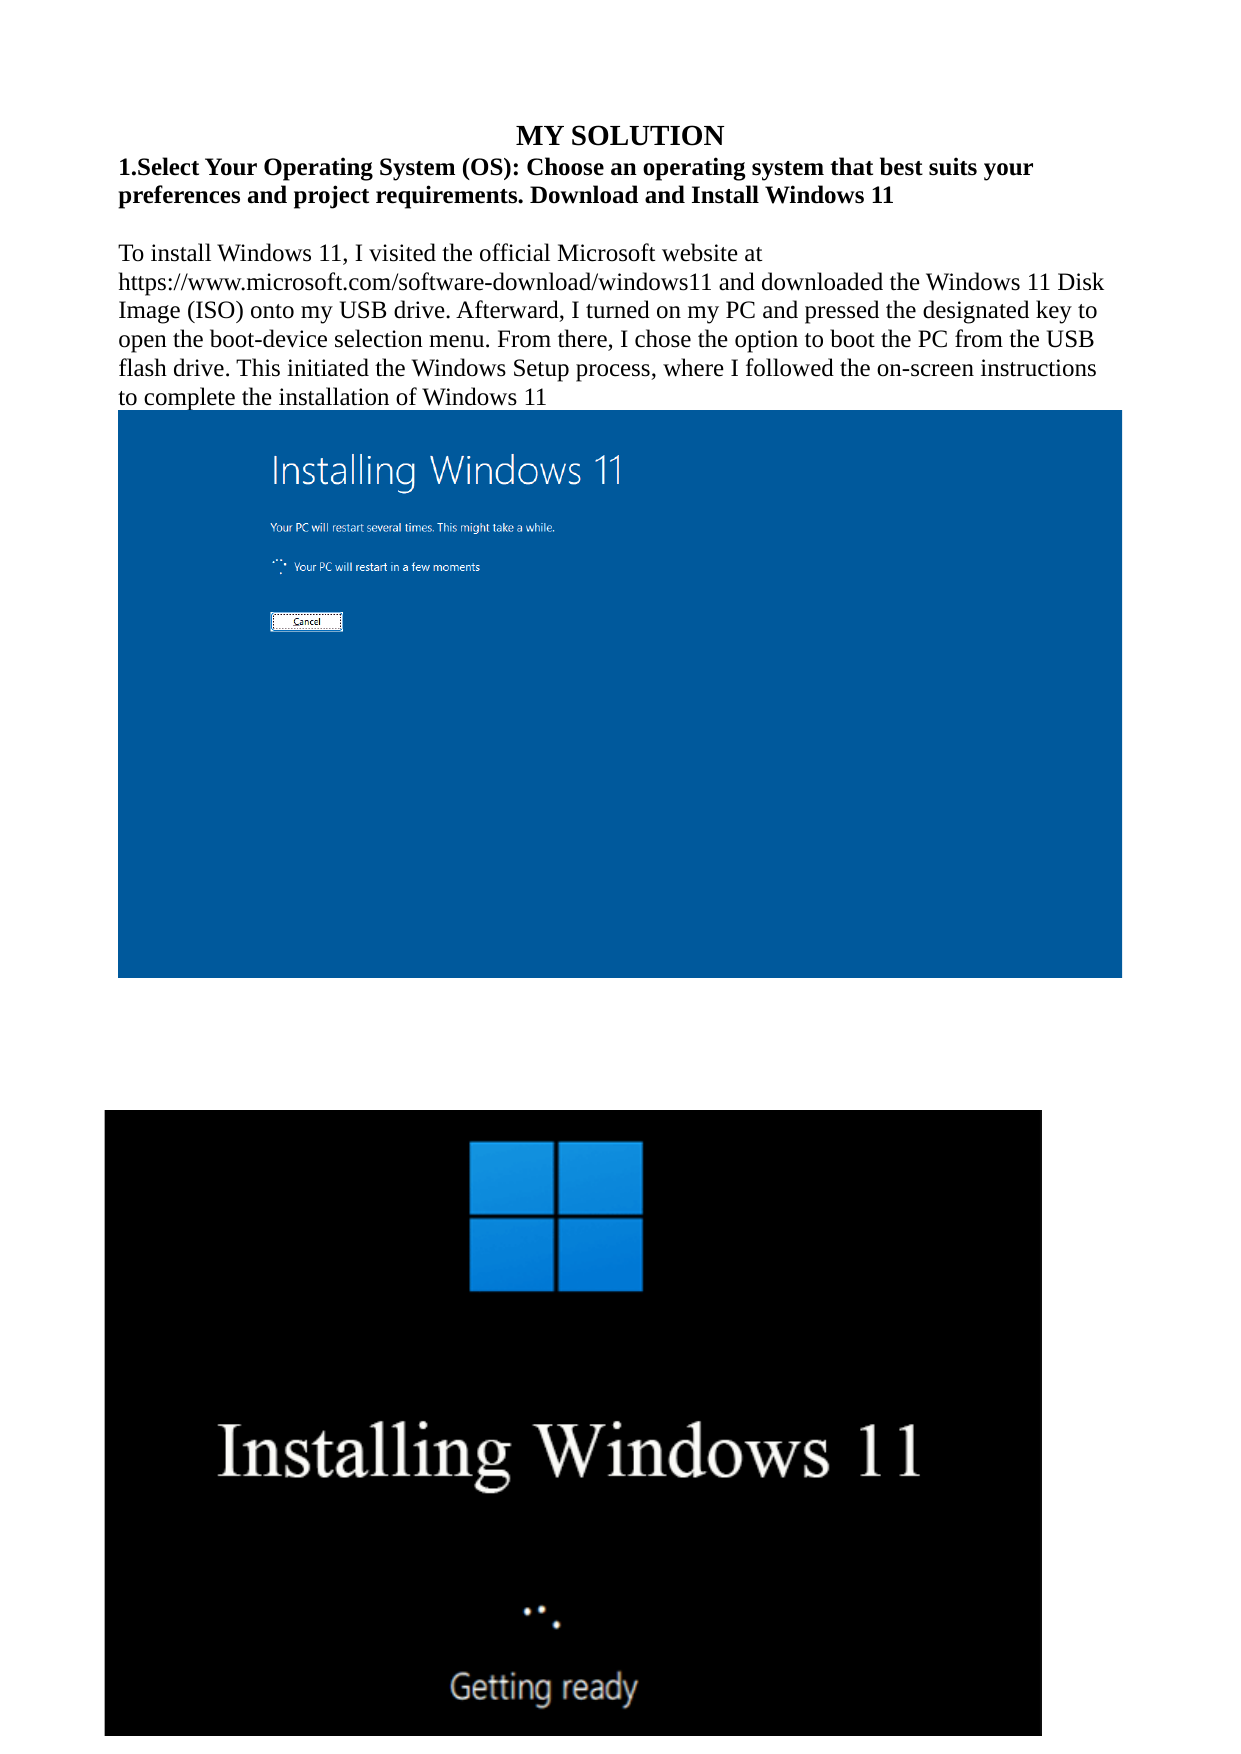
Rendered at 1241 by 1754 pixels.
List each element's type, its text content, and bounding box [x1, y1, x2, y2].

text To install Windows 11, I visited the official Microsoft website at https://www.microsoft.com/software-download/windows11 and downloaded the Windows 11 Disk Image (ISO) onto my USB drive. Afterward, I turned on my PC and pressed the designated key to open the boot-device selection menu. From there, I chose the option to boot the PC from the USB flash drive. This initiated the Windows Setup process, where I followed the on-screen instructions to complete the installation of Windows 11 [118, 238, 1122, 410]
picture [104, 1110, 1042, 1736]
text MY SOLUTION [118, 118, 1122, 152]
text 1.Select Your Operating System (OS): Choose an operating system that best suits your preferences and project requirements. Download and Install Windows 11 [118, 152, 1122, 209]
picture [118, 410, 1123, 978]
